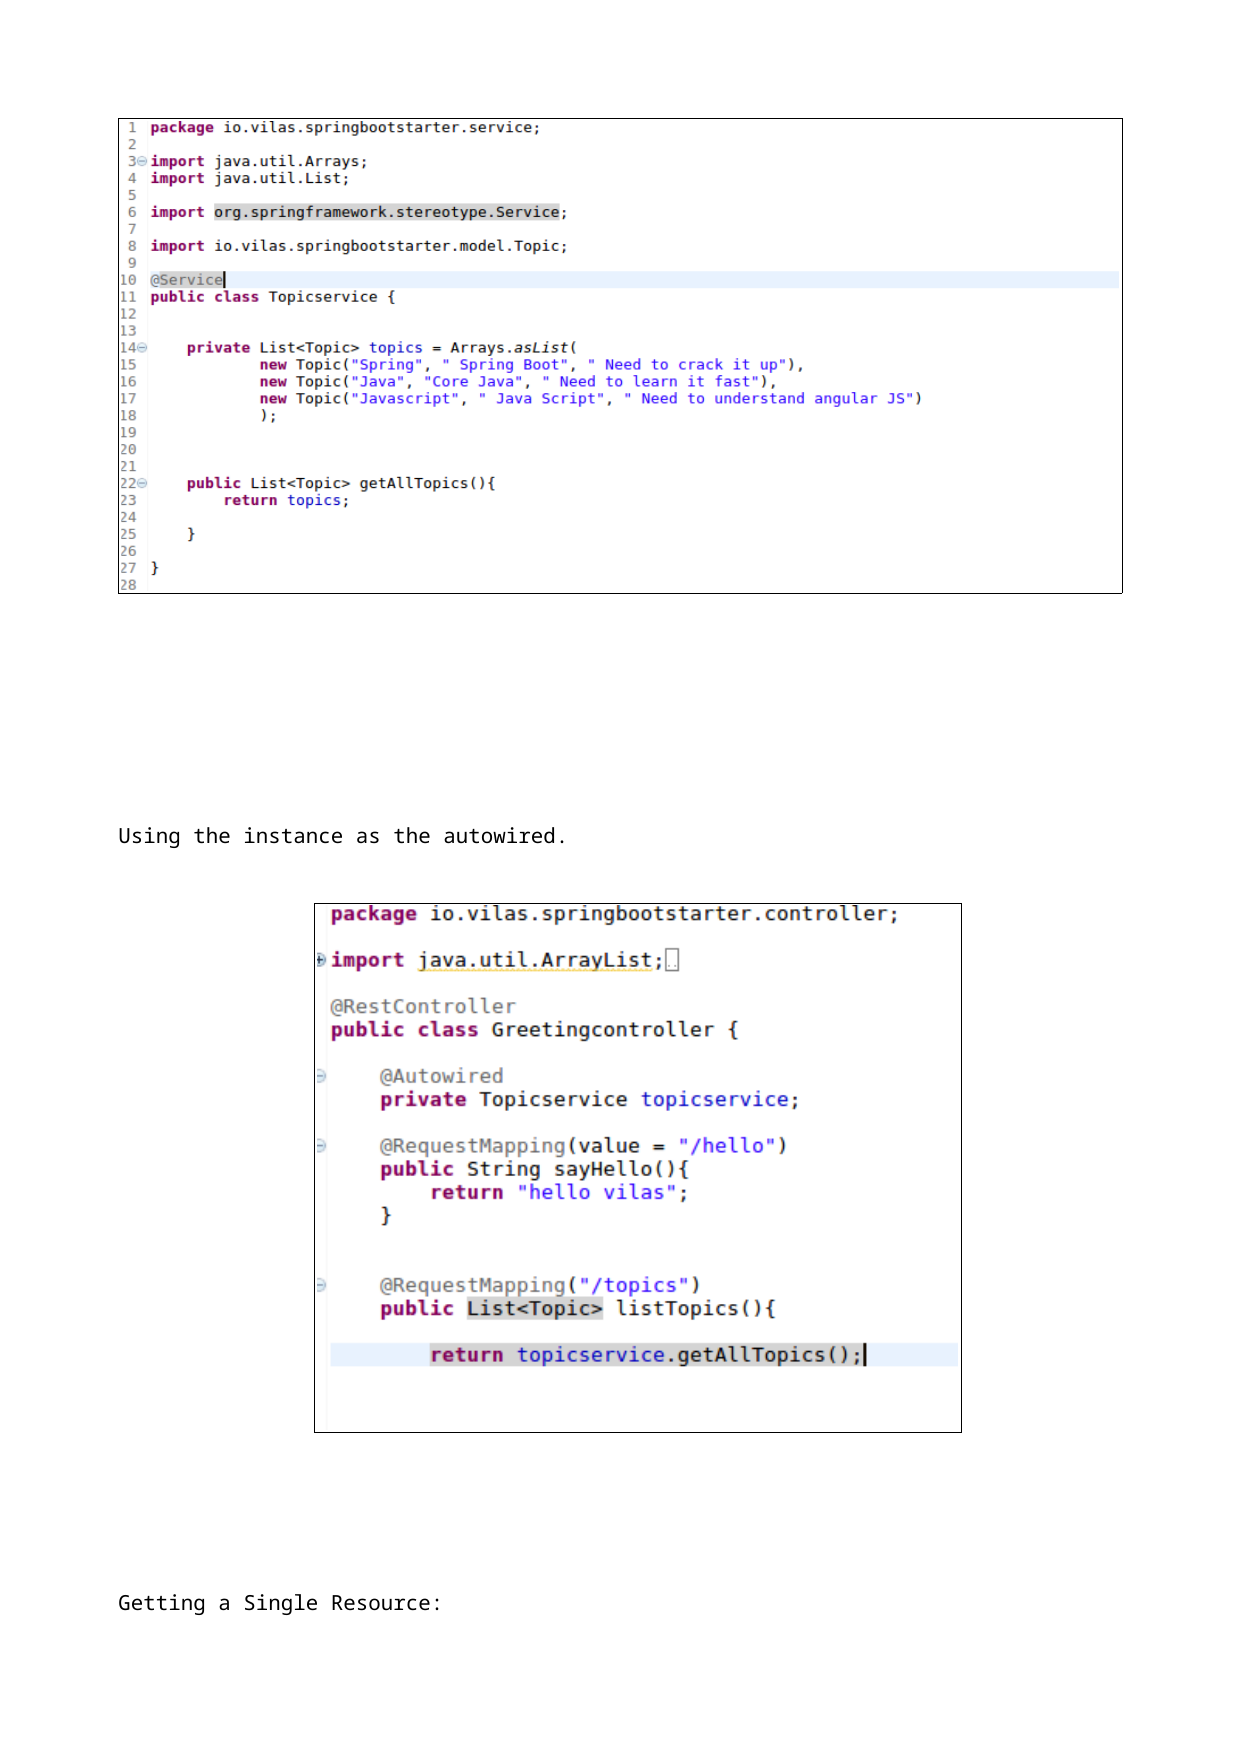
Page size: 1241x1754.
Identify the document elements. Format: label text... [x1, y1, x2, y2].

picture [317, 905, 958, 1430]
picture [121, 121, 1119, 591]
text Using the instance as the autowired. [118, 821, 1122, 849]
text Getting a Single Resource: [118, 1588, 1122, 1617]
